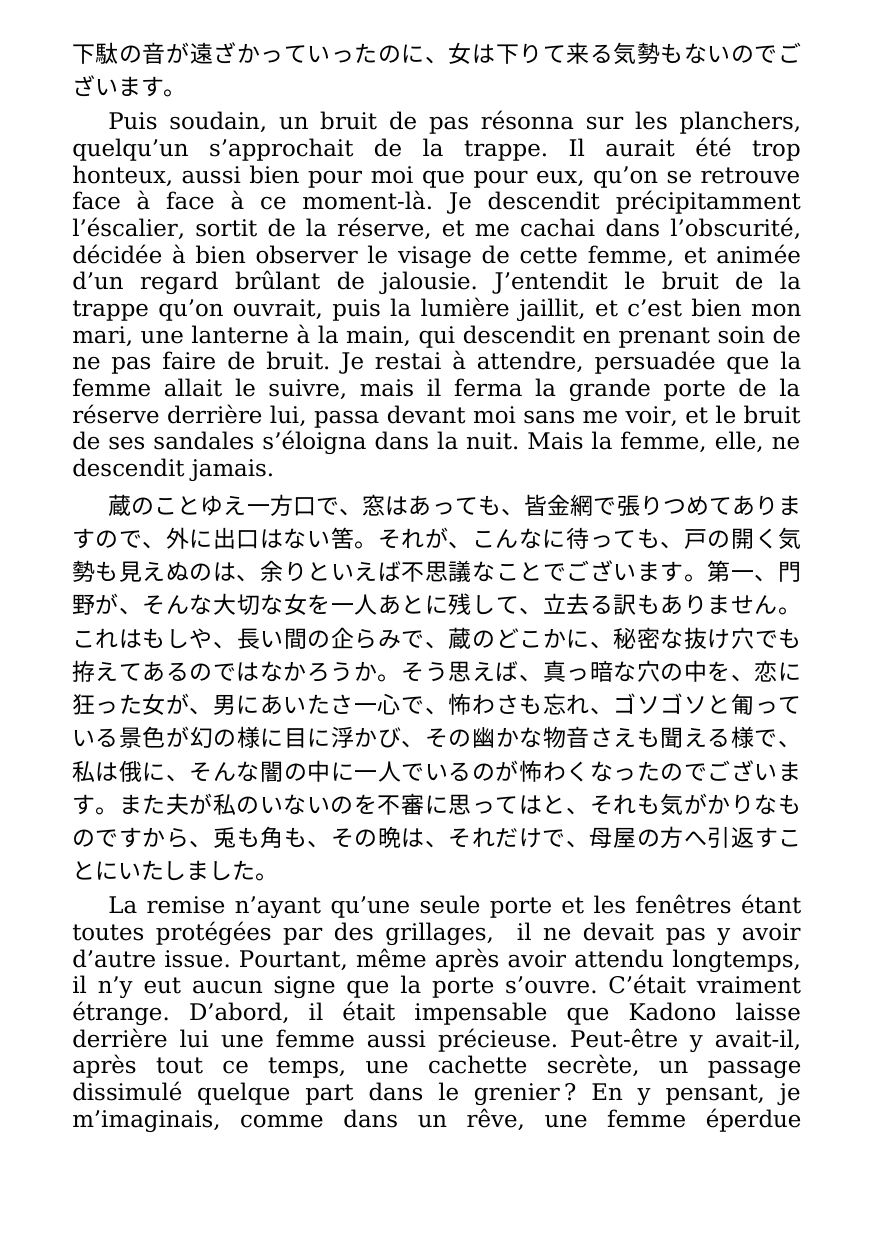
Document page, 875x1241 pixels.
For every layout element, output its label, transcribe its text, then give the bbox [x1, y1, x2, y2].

text 下駄の音が遠ざかっていったのに、女は下りて来る気勢もないのでございます。 [72, 36, 802, 102]
text La remise n’ayant qu’une seule porte et les fenêtres étant toutes protégées par des grillages, il ne devait pas y avoir d’autre issue. Pourtant, même après avoir attendu longtemps, il n’y eut aucun signe que la porte s’ouvre. C’était vraiment étrange. D’abord, il était impensable que Kadono laisse derrière lui une femme aussi précieuse. Peut-être y avait-il, après tout ce temps, une cachette secrète, un passage dissimulé quelque part dans le grenier ? En y pensant, je m’imaginais, comme dans un rêve, une femme éperdue [72, 892, 802, 1132]
text Puis soudain, un bruit de pas résonna sur les planchers, quelqu’un s’approchait de la trappe. Il aurait été trop honteux, aussi bien pour moi que pour eux, qu’on se retrouve face à face à ce moment-là. Je descendit précipitamment l’éscalier, sortit de la réserve, et me cachai dans l’obscurité, décidée à bien observer le visage de cette femme, et animée d’un regard brûlant de jalousie. J’entendit le bruit de la trappe qu’on ouvrait, puis la lumière jaillit, et c’est bien mon mari, une lanterne à la main, qui descendit en prenant soin de ne pas faire de bruit. Je restai à attendre, persuadée que la femme allait le suivre, mais il ferma la grande porte de la réserve derrière lui, passa devant moi sans me voir, et le bruit de ses sandales s’éloigna dans la nuit. Mais la femme, elle, ne descendit jamais. [72, 108, 802, 482]
text 蔵のことゆえ一方口で、窓はあっても、皆金網で張りつめてありますので、外に出口はない筈。それが、こんなに待っても、戸の開く気勢も見えぬのは、余りといえば不思議なことでございます。第一、門野が、そんな大切な女を一人あとに残して、立去る訳もありません。これはもしや、長い間の企らみで、蔵のどこかに、秘密な抜け穴でも拵えてあるのではなかろうか。そう思えば、真っ暗な穴の中を、恋に狂った女が、男にあいたさ一心で、怖わさも忘れ、ゴソゴソと匍っている景色が幻の様に目に浮かび、その幽かな物音さえも聞える様で、私は俄に、そんな闇の中に一人でいるのが怖わくなったのでございます。また夫が私のいないのを不審に思ってはと、それも気がかりなものですから、兎も角も、その晩は、それだけで、母屋の方へ引返すことにいたしました。 [72, 488, 802, 886]
